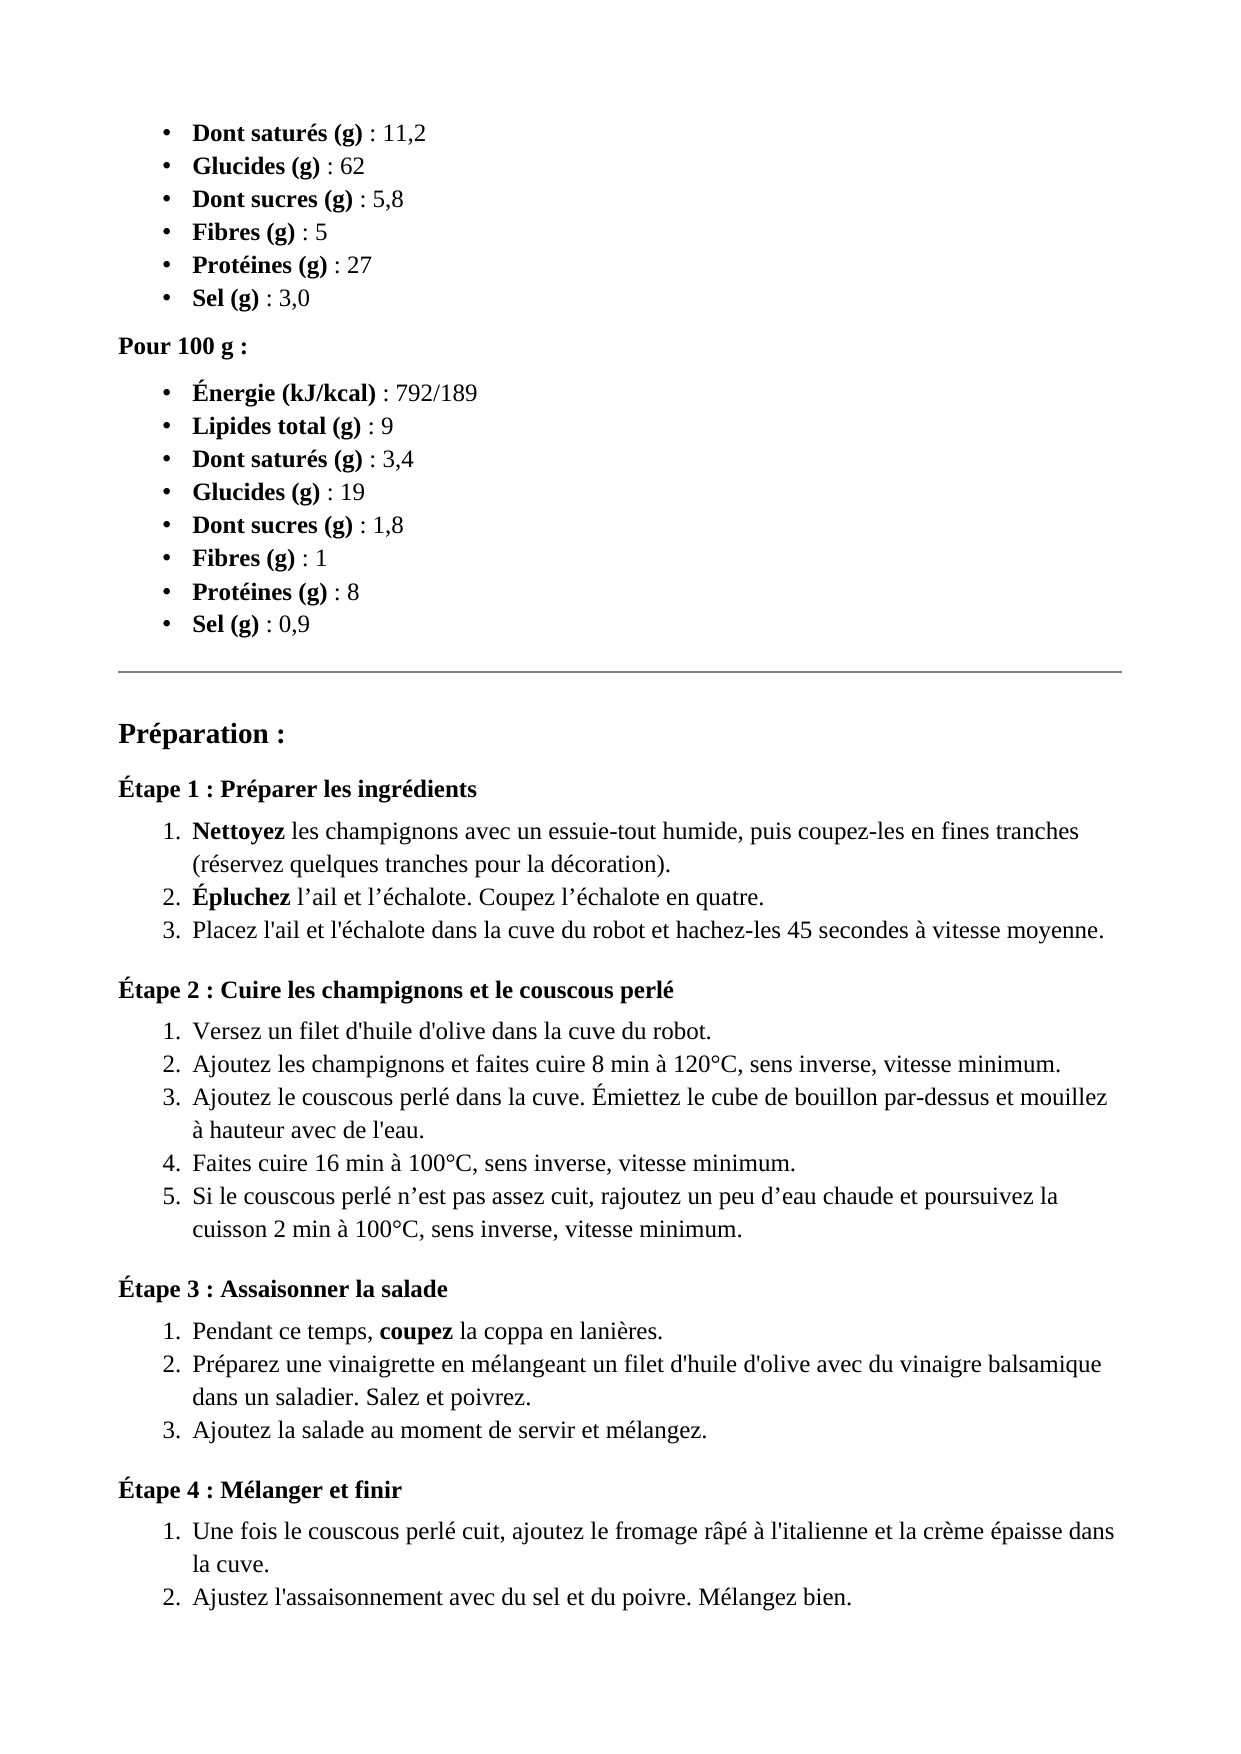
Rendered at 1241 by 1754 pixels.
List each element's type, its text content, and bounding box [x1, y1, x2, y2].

subtitle Préparation : [118, 716, 1122, 749]
list Protéines (g) : 8 [162, 577, 1122, 605]
list Fibres (g) : 1 [162, 543, 1122, 572]
list Pendant ce temps, coupez la coppa en lanières. [162, 1316, 1122, 1344]
list Dont saturés (g) : 11,2 [162, 118, 1122, 147]
list Glucides (g) : 62 [162, 151, 1122, 180]
list Épluchez l’ail et l’échalote. Coupez l’échalote en quatre. [162, 882, 1122, 911]
list Dont sucres (g) : 5,8 [162, 184, 1122, 213]
list Énergie (kJ/kcal) : 792/189 [162, 378, 1122, 407]
list Ajoutez la salade au moment de servir et mélangez. [162, 1415, 1122, 1443]
list Versez un filet d'huile d'olive dans la cuve du robot. [162, 1016, 1122, 1045]
list Sel (g) : 0,9 [162, 609, 1122, 638]
list Placez l'ail et l'échalote dans la cuve du robot et hachez-les 45 secondes à vitesse moyenne. [162, 915, 1122, 944]
list Une fois le couscous perlé cuit, ajoutez le fromage râpé à l'italienne et la crème épaisse dans la cuve. [162, 1516, 1122, 1578]
list Fibres (g) : 5 [162, 217, 1122, 246]
list Lipides total (g) : 9 [162, 411, 1122, 440]
subtitle Étape 3 : Assaisonner la salade [118, 1274, 1122, 1303]
list Sel (g) : 3,0 [162, 283, 1122, 312]
subtitle Étape 4 : Mélanger et finir [118, 1475, 1122, 1504]
text Pour 100 g : [118, 331, 1122, 359]
subtitle Étape 2 : Cuire les champignons et le couscous perlé [118, 975, 1122, 1004]
list Faites cuire 16 min à 100°C, sens inverse, vitesse minimum. [162, 1148, 1122, 1177]
list Ajoutez le couscous perlé dans la cuve. Émiettez le cube de bouillon par-dessus et mouillez à hauteur avec de l'eau. [162, 1082, 1122, 1144]
list Dont sucres (g) : 1,8 [162, 511, 1122, 539]
list Nettoyez les champignons avec un essuie-tout humide, puis coupez-les en fines tranches (réservez quelques tranches pour la décoration). [162, 816, 1122, 878]
list Dont saturés (g) : 3,4 [162, 444, 1122, 473]
list Ajustez l'assaisonnement avec du sel et du poivre. Mélangez bien. [162, 1582, 1122, 1611]
list Glucides (g) : 19 [162, 477, 1122, 506]
list Ajoutez les champignons et faites cuire 8 min à 120°C, sens inverse, vitesse minimum. [162, 1049, 1122, 1078]
subtitle Étape 1 : Préparer les ingrédients [118, 774, 1122, 803]
list Si le couscous perlé n’est pas assez cuit, rajoutez un peu d’eau chaude et poursuivez la cuisson 2 min à 100°C, sens inverse, vitesse minimum. [162, 1181, 1122, 1243]
list Protéines (g) : 27 [162, 250, 1122, 279]
list Préparez une vinaigrette en mélangeant un filet d'huile d'olive avec du vinaigre balsamique dans un saladier. Salez et poivrez. [162, 1349, 1122, 1411]
